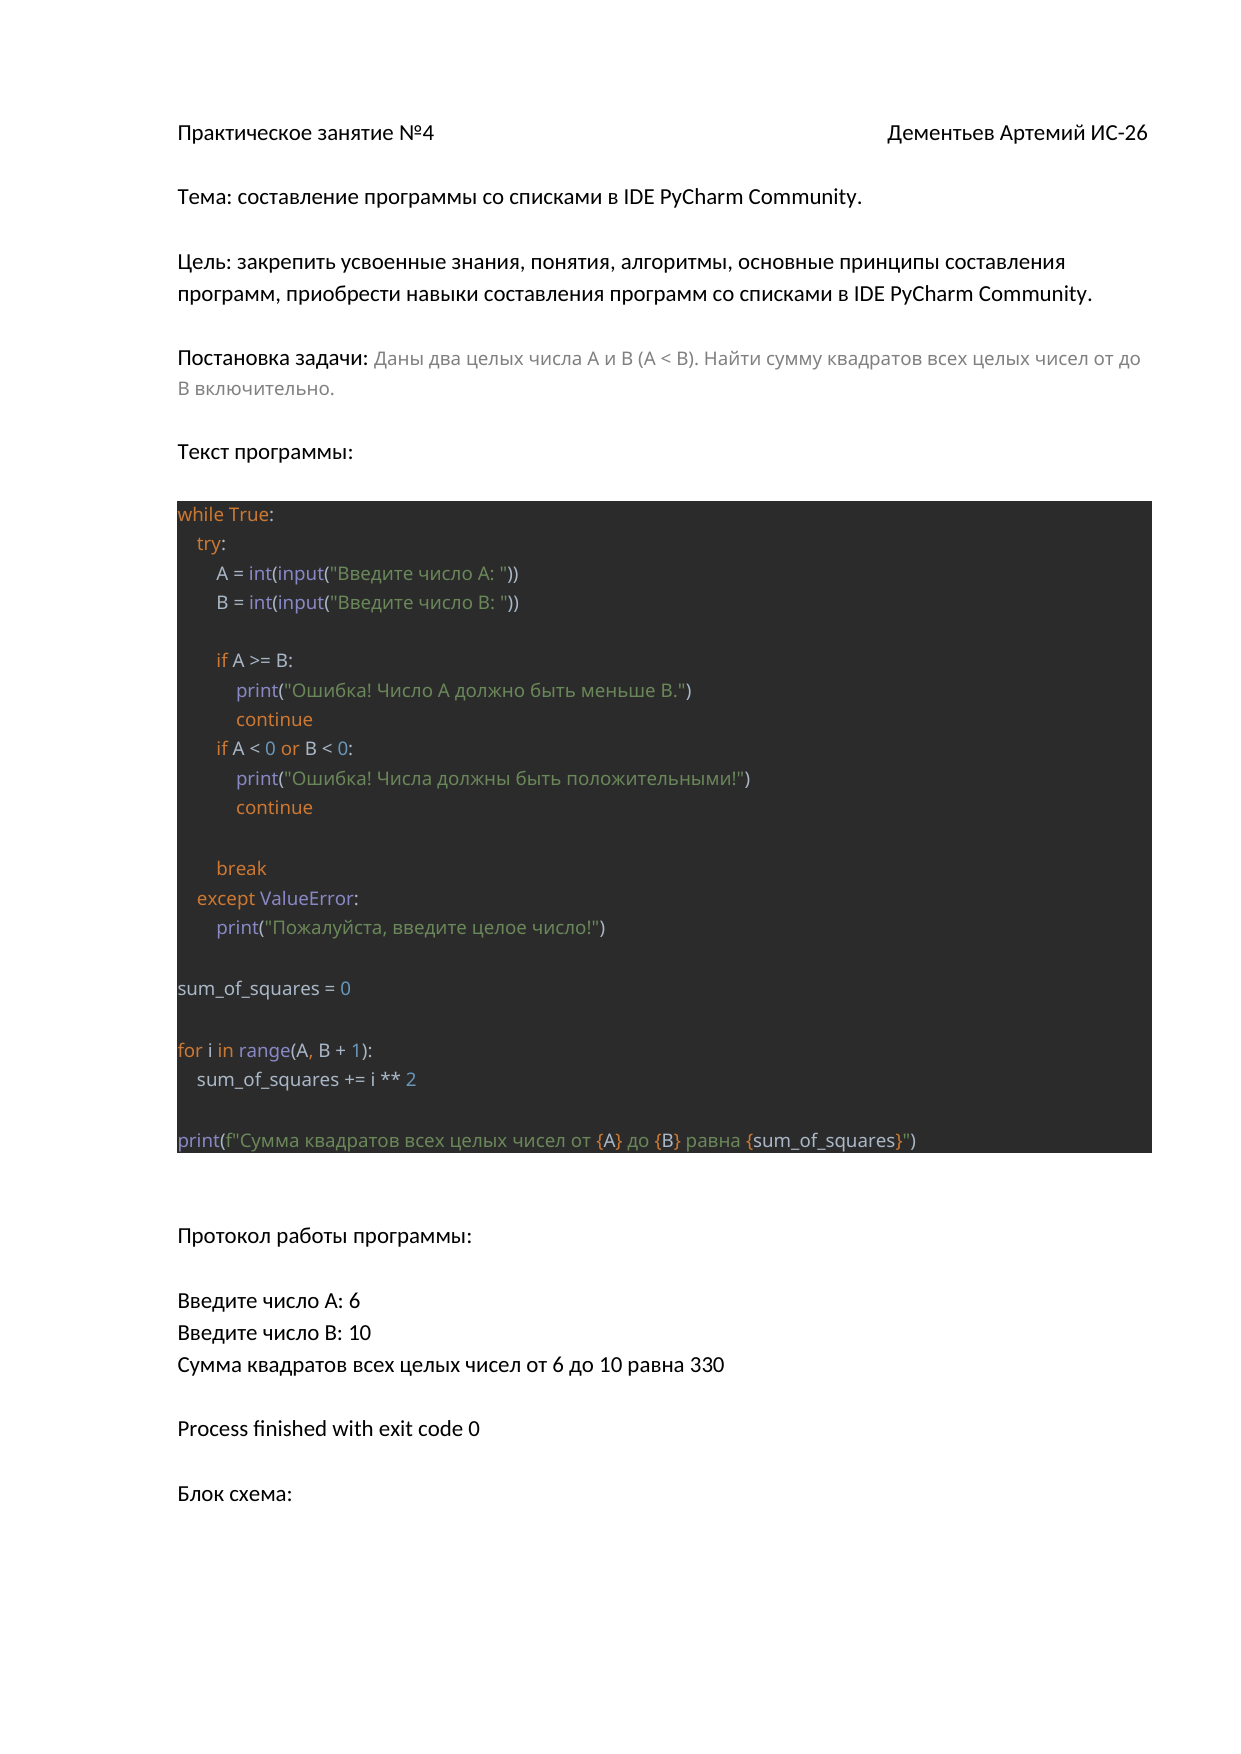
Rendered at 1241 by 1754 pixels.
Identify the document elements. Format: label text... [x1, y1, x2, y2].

text Постановка задачи: Даны два целых числа A и B (A < B). Найти сумму квадратов всех целых чисел от до B включительно. [177, 343, 1152, 433]
text Process finished with exit code 0 [177, 1414, 1152, 1443]
text Протокол работы программы: [177, 1221, 1152, 1249]
text Тема: составление программы со списками в IDE PyCharm Community. [177, 182, 1152, 211]
text Введите число A: 6 [177, 1286, 1152, 1314]
text Текст программы: [177, 437, 1152, 465]
text Цель: закрепить усвоенные знания, понятия, алгоритмы, основные принципы составления программ, приобрести навыки составления программ со списками в IDE PyCharm Community. [177, 247, 1152, 307]
text Блок схема: [177, 1479, 1152, 1507]
text Введите число B: 10 [177, 1318, 1152, 1346]
text while True: try: A = int(input("Введите число A: ")) B = int(input("Введите число B: ")) if A >= B: print("Ошибка! Число A должно быть меньше B.") continue if A < 0 or B < 0: print("Ошибка! Числа должны быть положительными!") continue break except ValueError: print("Пожалуйста, введите целое число!") sum_of_squares = 0 for i in range(A, B + 1): sum_of_squares += i ** 2 print(f"Сумма квадратов всех целых чисел от {A} до {B} равна {sum_of_squares}") [177, 501, 1152, 1153]
text Практическое занятие №4 Дементьев Артемий ИС-26 [177, 118, 1152, 146]
text Сумма квадратов всех целых чисел от 6 до 10 равна 330 [177, 1350, 1152, 1378]
